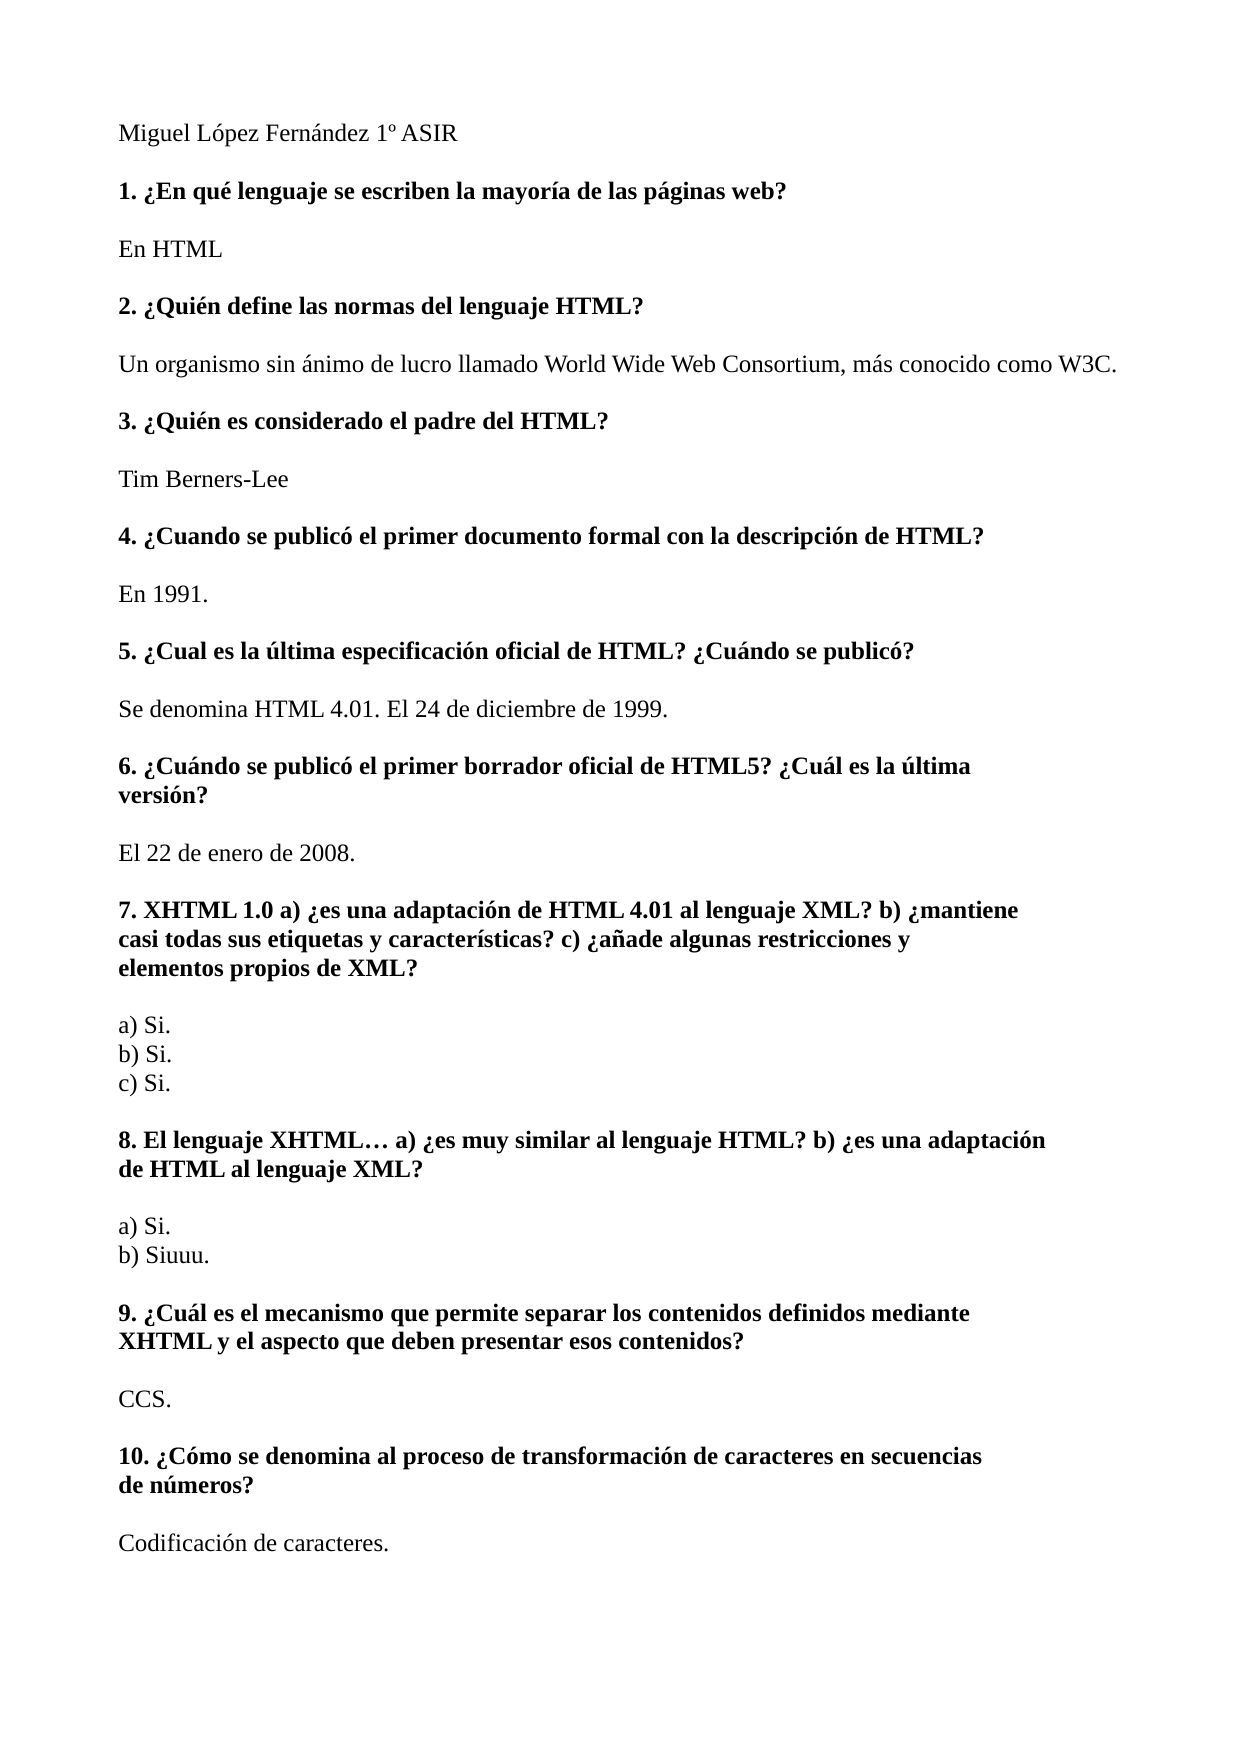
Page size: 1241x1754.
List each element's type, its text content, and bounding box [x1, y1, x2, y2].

text 6. ¿Cuándo se publicó el primer borrador oficial de HTML5? ¿Cuál es la última [118, 751, 1122, 780]
text versión? [118, 780, 1122, 809]
text 3. ¿Quién es considerado el padre del HTML? [118, 406, 1122, 435]
text b) Siuuu. [118, 1240, 1122, 1269]
text 9. ¿Cuál es el mecanismo que permite separar los contenidos definidos mediante [118, 1298, 1122, 1326]
text de HTML al lenguaje XML? [118, 1154, 1122, 1183]
text El 22 de enero de 2008. [118, 838, 1122, 866]
text elementos propios de XML? [118, 953, 1122, 981]
text 8. El lenguaje XHTML… a) ¿es muy similar al lenguaje HTML? b) ¿es una adaptación [118, 1125, 1122, 1154]
text Se denomina HTML 4.01. El 24 de diciembre de 1999. [118, 694, 1122, 723]
text En 1991. [118, 579, 1122, 608]
text a) Si. [118, 1211, 1122, 1240]
text a) Si. [118, 1010, 1122, 1039]
text 7. XHTML 1.0 a) ¿es una adaptación de HTML 4.01 al lenguaje XML? b) ¿mantiene [118, 895, 1122, 924]
text Codificación de caracteres. [118, 1528, 1122, 1556]
text 2. ¿Quién define las normas del lenguaje HTML? [118, 291, 1122, 320]
text casi todas sus etiquetas y características? c) ¿añade algunas restricciones y [118, 924, 1122, 953]
text de números? [118, 1470, 1122, 1499]
text Tim Berners-Lee [118, 464, 1122, 493]
text 10. ¿Cómo se denomina al proceso de transformación de caracteres en secuencias [118, 1441, 1122, 1470]
text Un organismo sin ánimo de lucro llamado World Wide Web Consortium, más conocido como W3C. [118, 349, 1122, 378]
text c) Si. [118, 1068, 1122, 1096]
text XHTML y el aspecto que deben presentar esos contenidos? [118, 1326, 1122, 1355]
text b) Si. [118, 1039, 1122, 1068]
text 4. ¿Cuando se publicó el primer documento formal con la descripción de HTML? [118, 521, 1122, 550]
text 5. ¿Cual es la última especificación oficial de HTML? ¿Cuándo se publicó? [118, 636, 1122, 665]
text CCS. [118, 1384, 1122, 1413]
text 1. ¿En qué lenguaje se escriben la mayoría de las páginas web? [118, 176, 1122, 205]
text En HTML [118, 234, 1122, 263]
